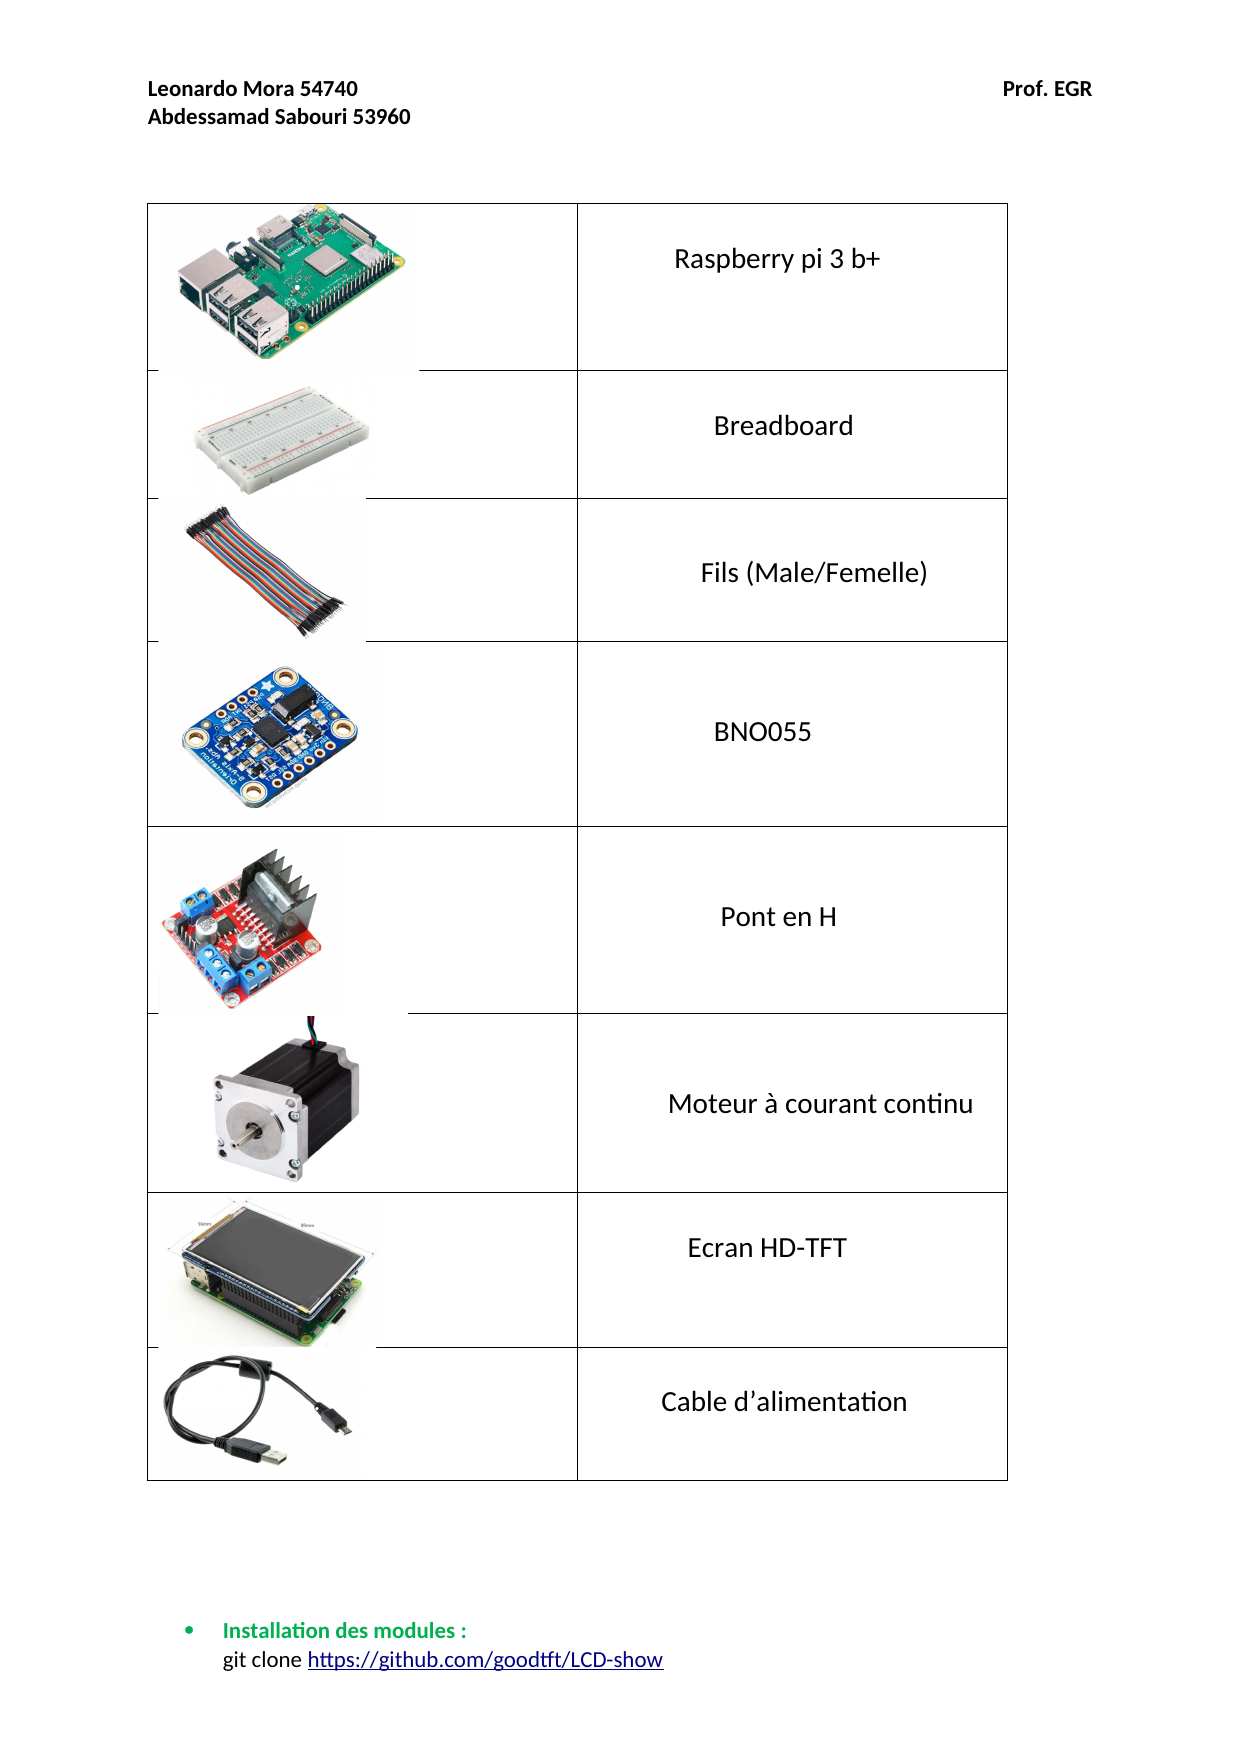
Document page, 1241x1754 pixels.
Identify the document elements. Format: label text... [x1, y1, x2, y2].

table_cell [408, 1014, 577, 1192]
table_cell [148, 1014, 158, 1192]
table_header [148, 204, 158, 370]
table_cell Fils (Male/Femelle) [578, 499, 1007, 641]
table_cell [340, 827, 577, 1012]
table_cell [377, 1348, 577, 1479]
table_cell [148, 827, 158, 1012]
table_header [420, 204, 577, 370]
table_cell [383, 642, 577, 826]
table_cell [148, 642, 158, 826]
table_cell [390, 371, 577, 497]
list git clone https://github.com/goodtft/LCD-show [223, 1645, 1093, 1673]
table_cell [148, 1193, 158, 1347]
table_cell [148, 499, 158, 641]
table_cell [366, 499, 577, 641]
table_cell BNO055 [578, 642, 1007, 826]
table_cell Ecran HD-TFT [578, 1193, 1007, 1347]
table_cell Moteur à courant continu [578, 1014, 1007, 1192]
table_cell Breadboard [578, 371, 1007, 497]
table_header Raspberry pi 3 b+ [578, 204, 1007, 370]
table_cell [148, 1348, 158, 1479]
table_cell [148, 371, 158, 497]
table_cell Cable d’alimentation [578, 1348, 1007, 1479]
table_cell Pont en H [578, 827, 1007, 1012]
list Installation des modules : [185, 1616, 1093, 1644]
table_cell [382, 1193, 577, 1347]
